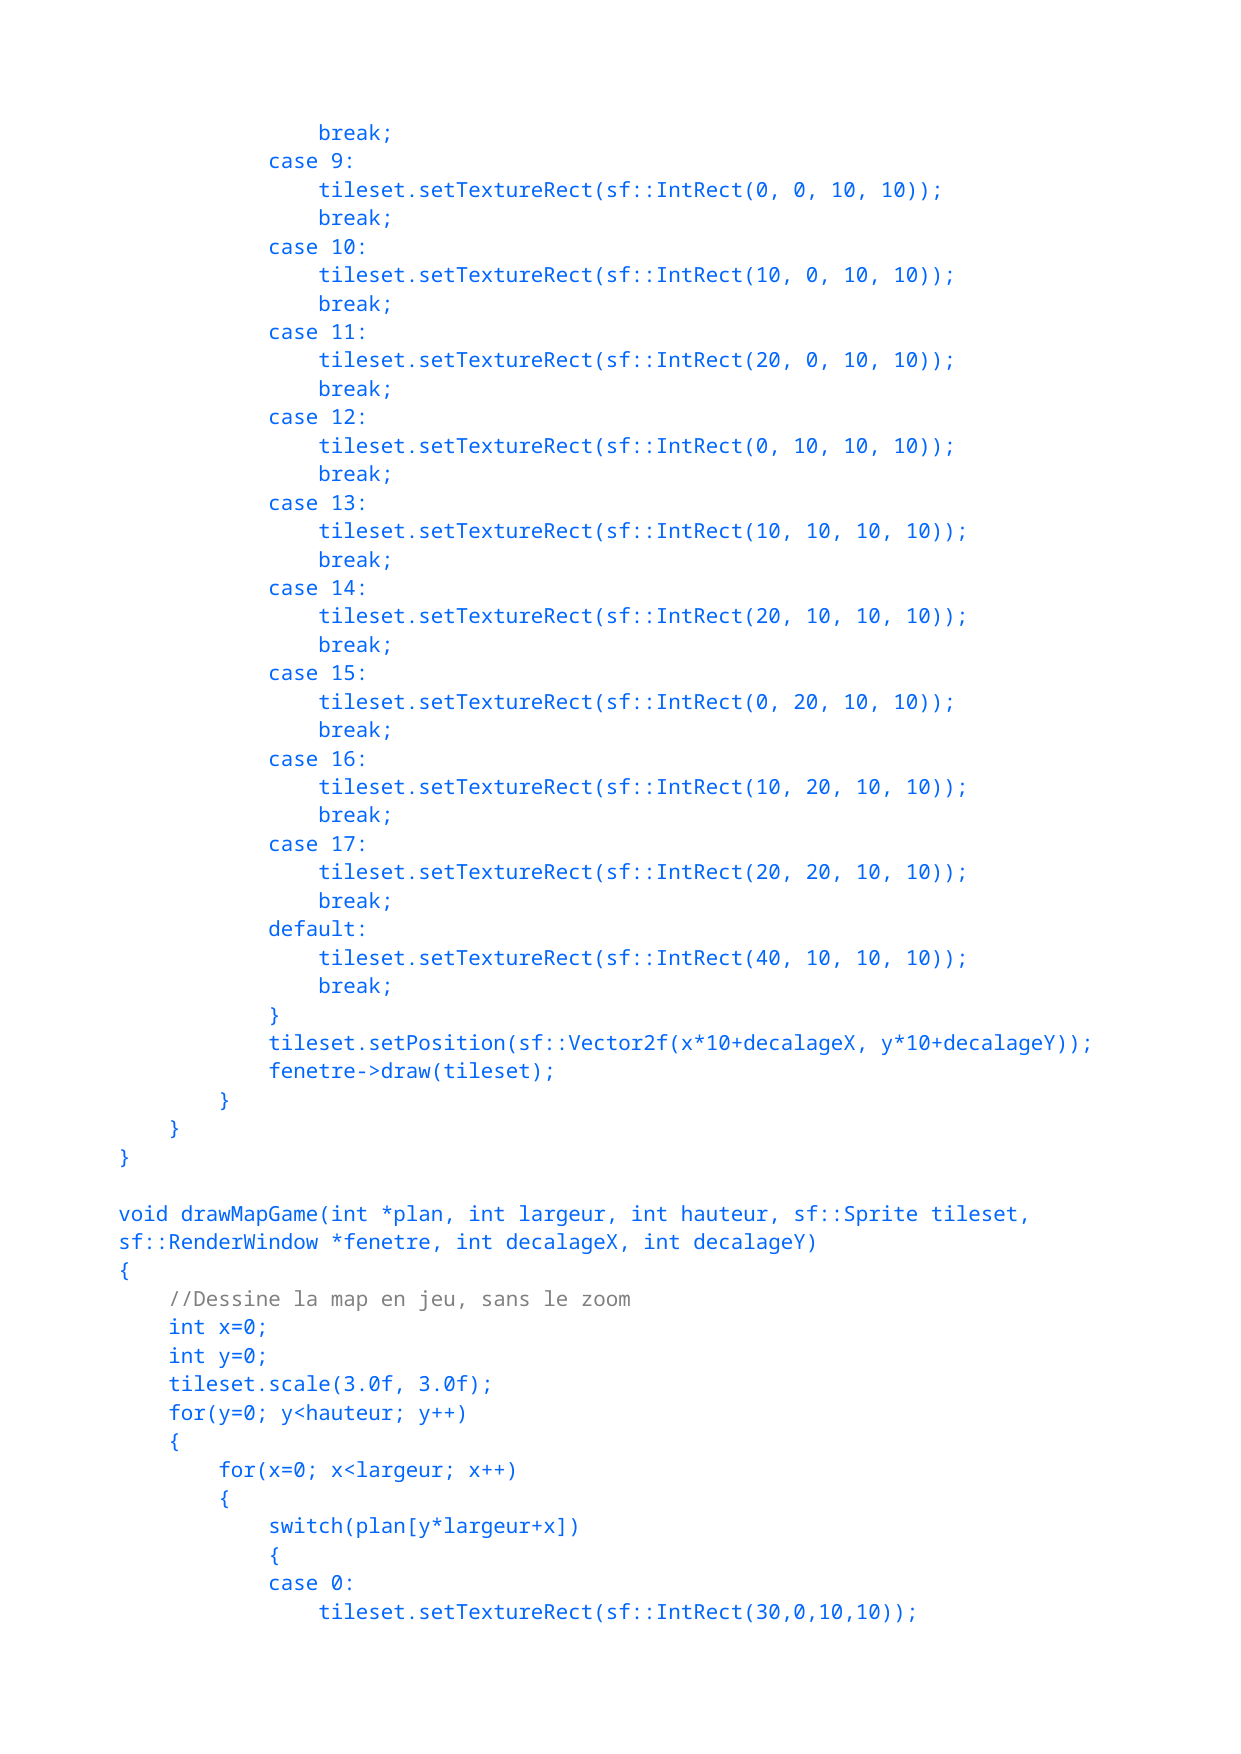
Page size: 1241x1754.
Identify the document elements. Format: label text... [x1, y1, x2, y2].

text break; [118, 971, 1122, 1000]
text break; [118, 203, 1122, 232]
text break; [118, 630, 1122, 658]
text case 17: [118, 829, 1122, 857]
text break; [118, 118, 1122, 147]
text //Dessine la map en jeu, sans le zoom [118, 1284, 1122, 1312]
text tileset.setTextureRect(sf::IntRect(0, 10, 10, 10)); [118, 431, 1122, 459]
text } [118, 1085, 1122, 1113]
text break; [118, 886, 1122, 914]
text { [118, 1483, 1122, 1512]
text break; [118, 289, 1122, 317]
text switch(plan[y*largeur+x]) [118, 1512, 1122, 1540]
text case 16: [118, 744, 1122, 772]
text } [118, 1142, 1122, 1170]
text break; [118, 459, 1122, 488]
text void drawMapGame(int *plan, int largeur, int hauteur, sf::Sprite tileset, sf::RenderWindow *fenetre, int decalageX, int decalageY) [118, 1199, 1122, 1256]
text tileset.setTextureRect(sf::IntRect(10, 10, 10, 10)); [118, 516, 1122, 545]
text } [118, 1000, 1122, 1028]
text default: [118, 914, 1122, 943]
text case 11: [118, 317, 1122, 346]
text case 15: [118, 658, 1122, 687]
text break; [118, 374, 1122, 402]
text case 10: [118, 232, 1122, 260]
text tileset.setTextureRect(sf::IntRect(30,0,10,10)); [118, 1597, 1122, 1625]
text tileset.setTextureRect(sf::IntRect(10, 20, 10, 10)); [118, 772, 1122, 801]
text break; [118, 801, 1122, 829]
text } [118, 1113, 1122, 1142]
text { [118, 1540, 1122, 1568]
text for(y=0; y<hauteur; y++) [118, 1398, 1122, 1426]
text break; [118, 715, 1122, 744]
text tileset.setPosition(sf::Vector2f(x*10+decalageX, y*10+decalageY)); [118, 1028, 1122, 1057]
text tileset.setTextureRect(sf::IntRect(20, 0, 10, 10)); [118, 346, 1122, 374]
text case 12: [118, 402, 1122, 431]
text tileset.setTextureRect(sf::IntRect(40, 10, 10, 10)); [118, 943, 1122, 971]
text case 13: [118, 488, 1122, 516]
text case 9: [118, 147, 1122, 175]
text tileset.scale(3.0f, 3.0f); [118, 1369, 1122, 1398]
text tileset.setTextureRect(sf::IntRect(20, 10, 10, 10)); [118, 602, 1122, 630]
text { [118, 1426, 1122, 1455]
text case 14: [118, 573, 1122, 602]
text break; [118, 545, 1122, 573]
text int y=0; [118, 1341, 1122, 1369]
text for(x=0; x<largeur; x++) [118, 1455, 1122, 1483]
text tileset.setTextureRect(sf::IntRect(0, 20, 10, 10)); [118, 687, 1122, 715]
text tileset.setTextureRect(sf::IntRect(10, 0, 10, 10)); [118, 260, 1122, 289]
text tileset.setTextureRect(sf::IntRect(20, 20, 10, 10)); [118, 857, 1122, 886]
text { [118, 1256, 1122, 1284]
text case 0: [118, 1568, 1122, 1597]
text int x=0; [118, 1312, 1122, 1341]
text tileset.setTextureRect(sf::IntRect(0, 0, 10, 10)); [118, 175, 1122, 203]
text fenetre->draw(tileset); [118, 1057, 1122, 1085]
